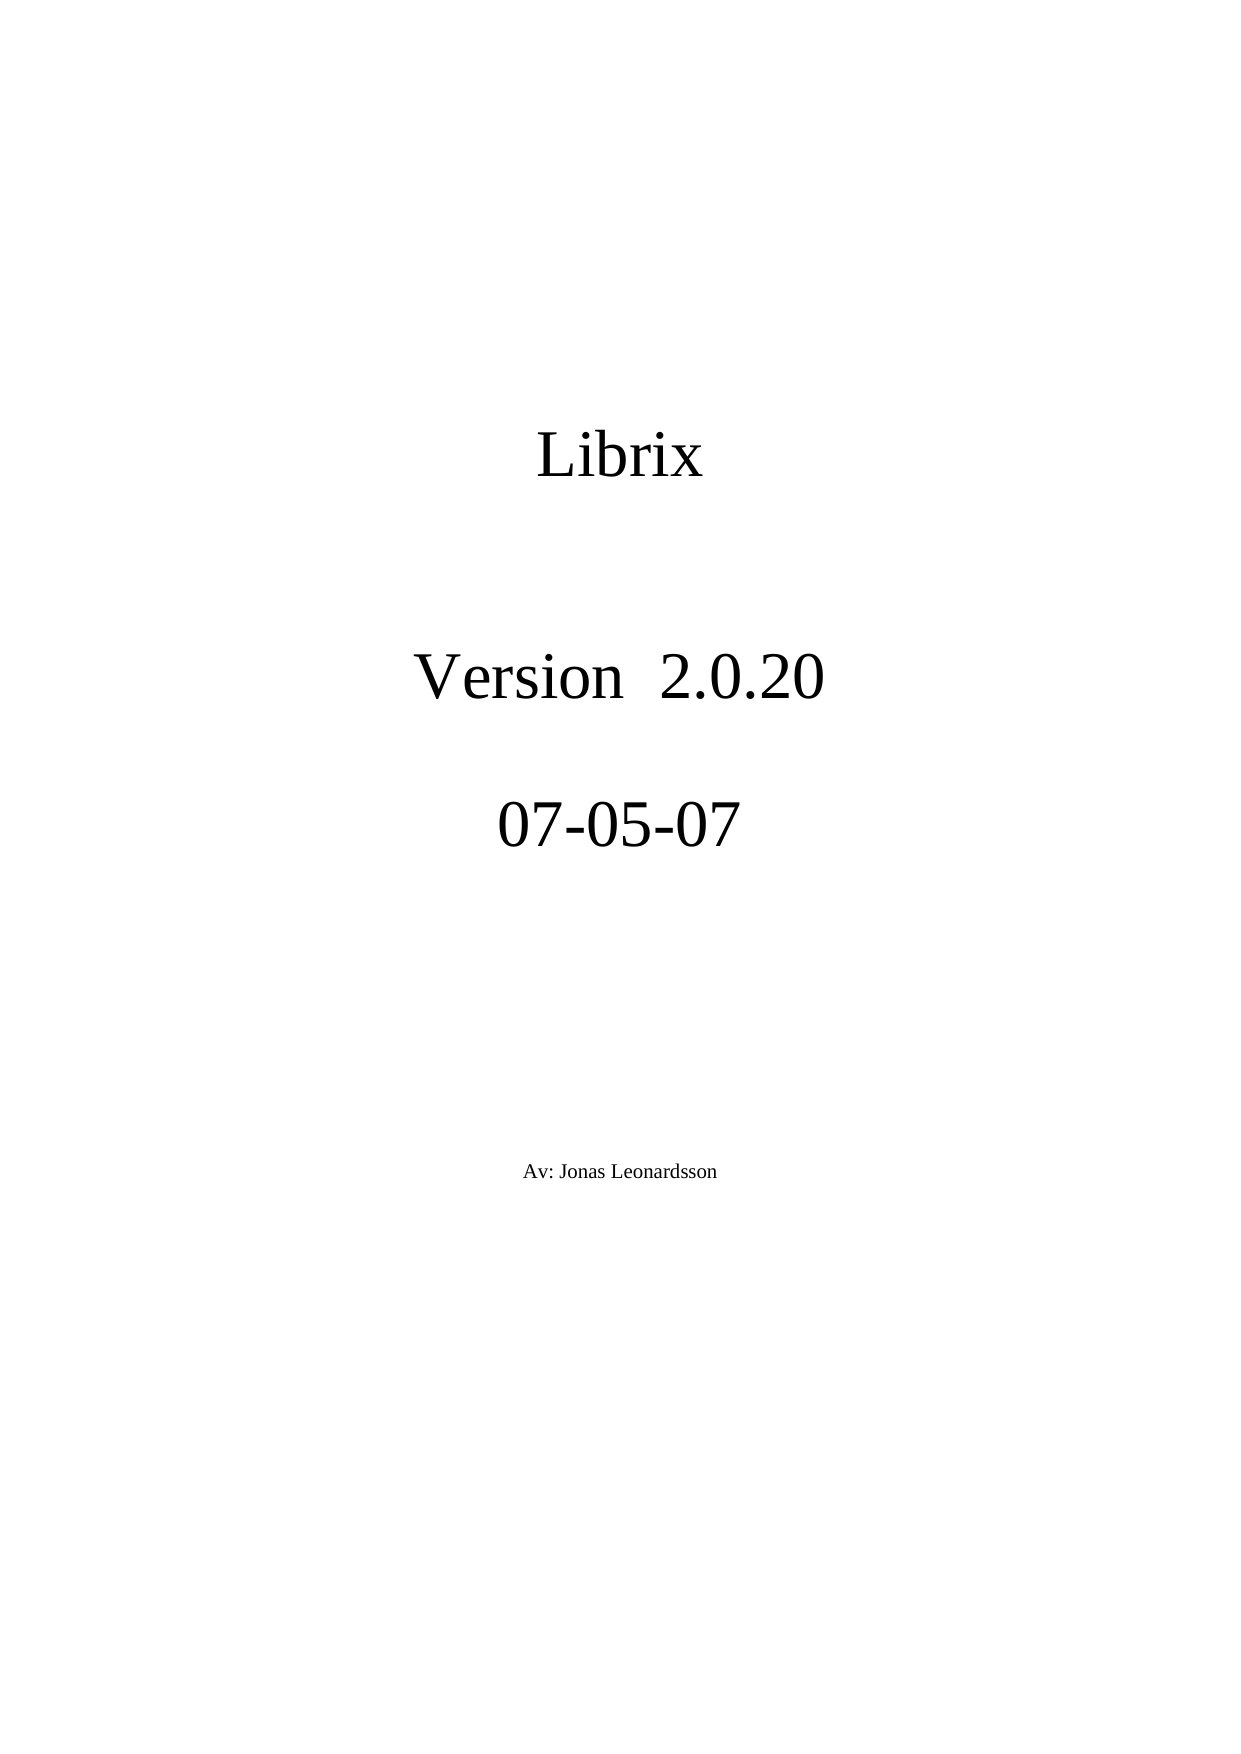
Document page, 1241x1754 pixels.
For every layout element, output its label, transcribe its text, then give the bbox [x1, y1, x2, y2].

text Librix [118, 417, 1122, 491]
text Av: Jonas Leonardsson [118, 1160, 1122, 1183]
text Version 2.0.20 [118, 639, 1122, 713]
text 07-05-07 [118, 787, 1122, 861]
